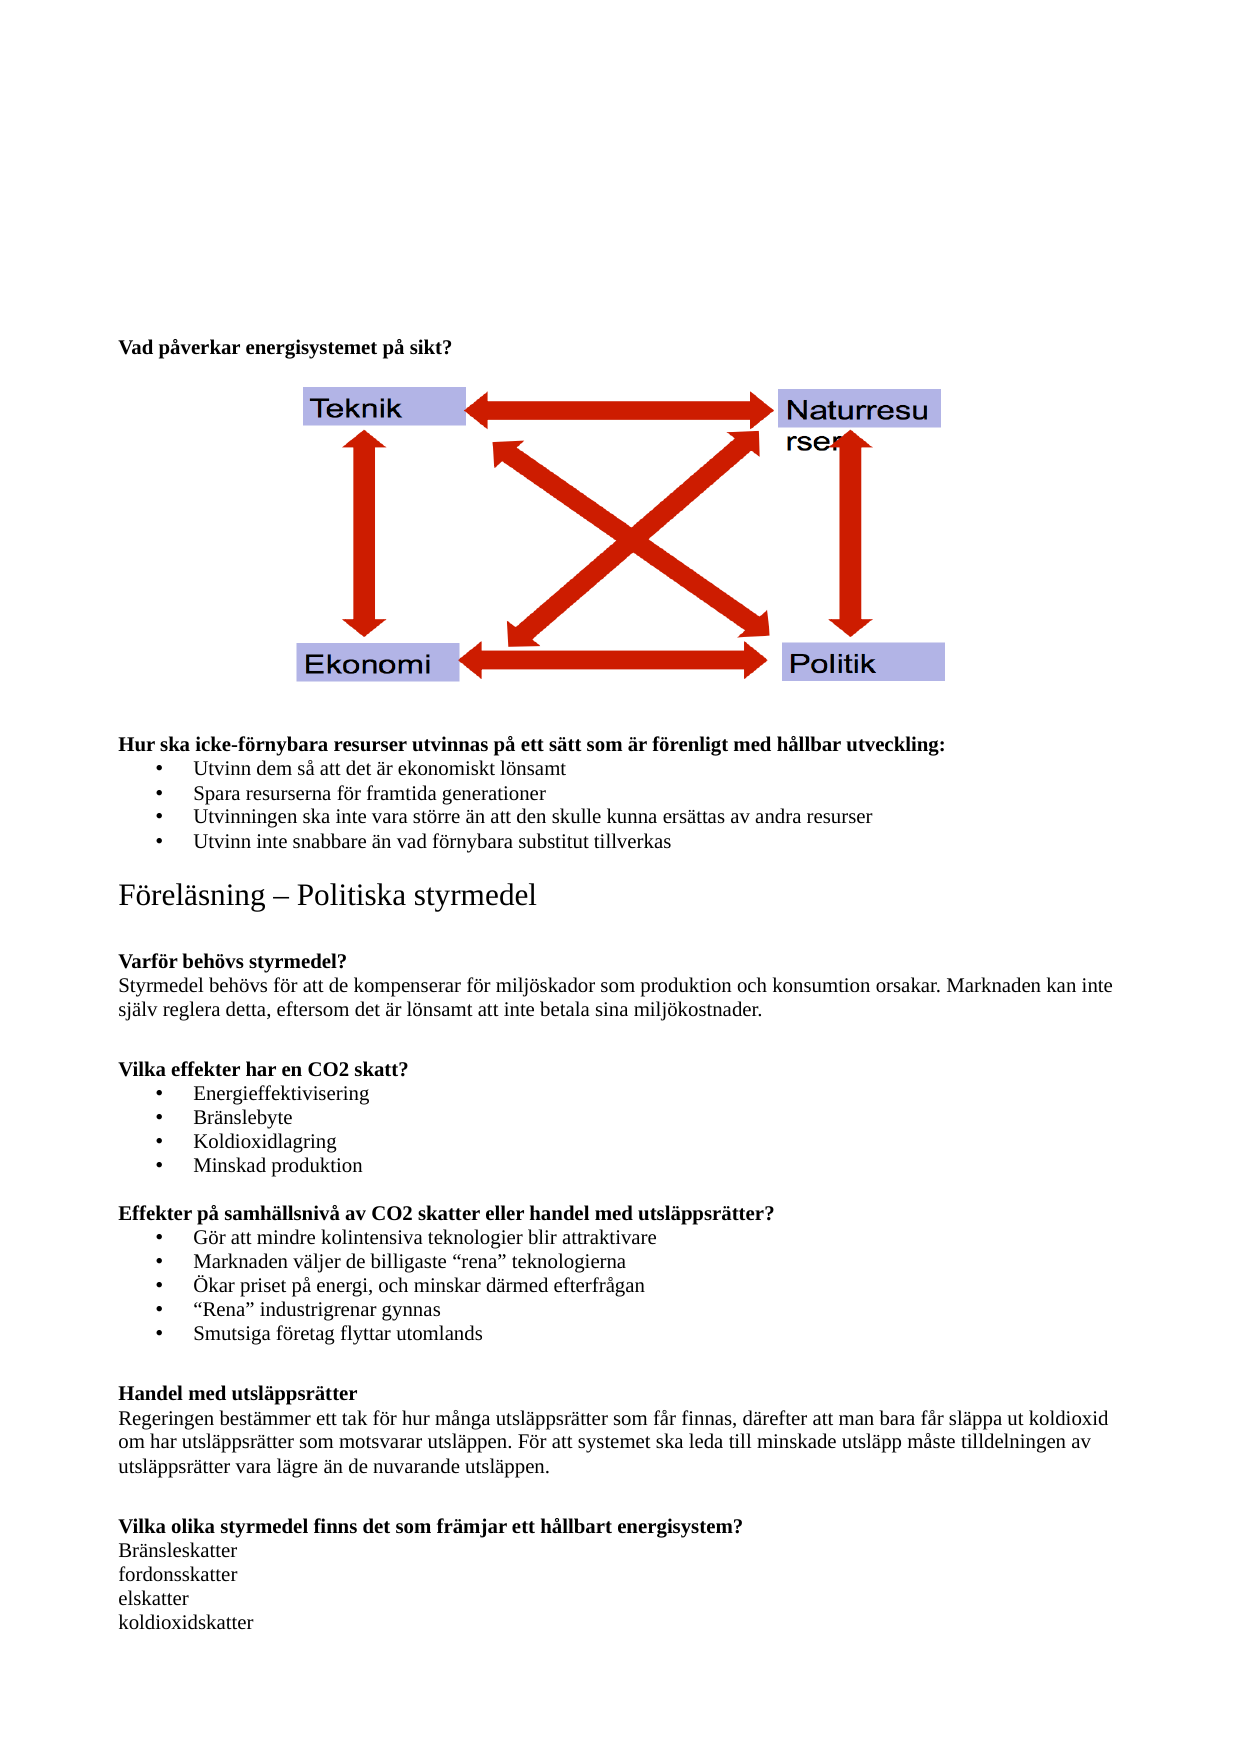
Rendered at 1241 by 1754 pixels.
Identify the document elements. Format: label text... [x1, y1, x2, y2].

list Smutsiga företag flyttar utomlands [156, 1321, 1122, 1345]
text Varför behövs styrmedel? [118, 948, 1122, 973]
text Bränsleskatter [118, 1538, 1122, 1562]
list Utvinn dem så att det är ekonomiskt lönsamt [156, 756, 1122, 780]
list “Rena” industrigrenar gynnas [156, 1297, 1122, 1321]
list Gör att mindre kolintensiva teknologier blir attraktivare [156, 1225, 1122, 1249]
list Utvinn inte snabbare än vad förnybara substitut tillverkas [156, 828, 1122, 853]
text Vad påverkar energisystemet på sikt? [118, 335, 1122, 359]
text Hur ska icke-förnybara resurser utvinnas på ett sätt som är förenligt med hållbar utveckling: [118, 732, 1122, 756]
text Styrmedel behövs för att de kompenserar för miljöskador som produktion och konsumtion orsakar. Marknaden kan inte själv reglera detta, eftersom det är lönsamt att inte betala sina miljökostnader. [118, 973, 1122, 1021]
text elskatter [118, 1586, 1122, 1610]
list Ökar priset på energi, och minskar därmed efterfrågan [156, 1273, 1122, 1297]
text koldioxidskatter [118, 1610, 1122, 1634]
list Marknaden väljer de billigaste “rena” teknologierna [156, 1249, 1122, 1273]
text Handel med utsläppsrätter [118, 1381, 1122, 1405]
list Koldioxidlagring [156, 1129, 1122, 1153]
text Vilka olika styrmedel finns det som främjar ett hållbart energisystem? [118, 1513, 1122, 1538]
text fordonsskatter [118, 1562, 1122, 1586]
text Vilka effekter har en CO2 skatt? [118, 1057, 1122, 1081]
text Regeringen bestämmer ett tak för hur många utsläppsrätter som får finnas, därefter att man bara får släppa ut koldioxid om har utsläppsrätter som motsvarar utsläppen. För att systemet ska leda till minskade utsläpp måste tilldelningen av utsläppsrätter vara lägre än de nuvarande utsläppen. [118, 1405, 1122, 1478]
list Spara resurserna för framtida generationer [156, 780, 1122, 804]
list Bränslebyte [156, 1105, 1122, 1129]
list Energieffektivisering [156, 1081, 1122, 1105]
list Utvinningen ska inte vara större än att den skulle kunna ersättas av andra resurser [156, 804, 1122, 828]
text Effekter på samhällsnivå av CO2 skatter eller handel med utsläppsrätter? [118, 1201, 1122, 1225]
picture [290, 382, 950, 685]
list Minskad produktion [156, 1153, 1122, 1177]
text Föreläsning – Politiska styrmedel [118, 877, 1122, 913]
